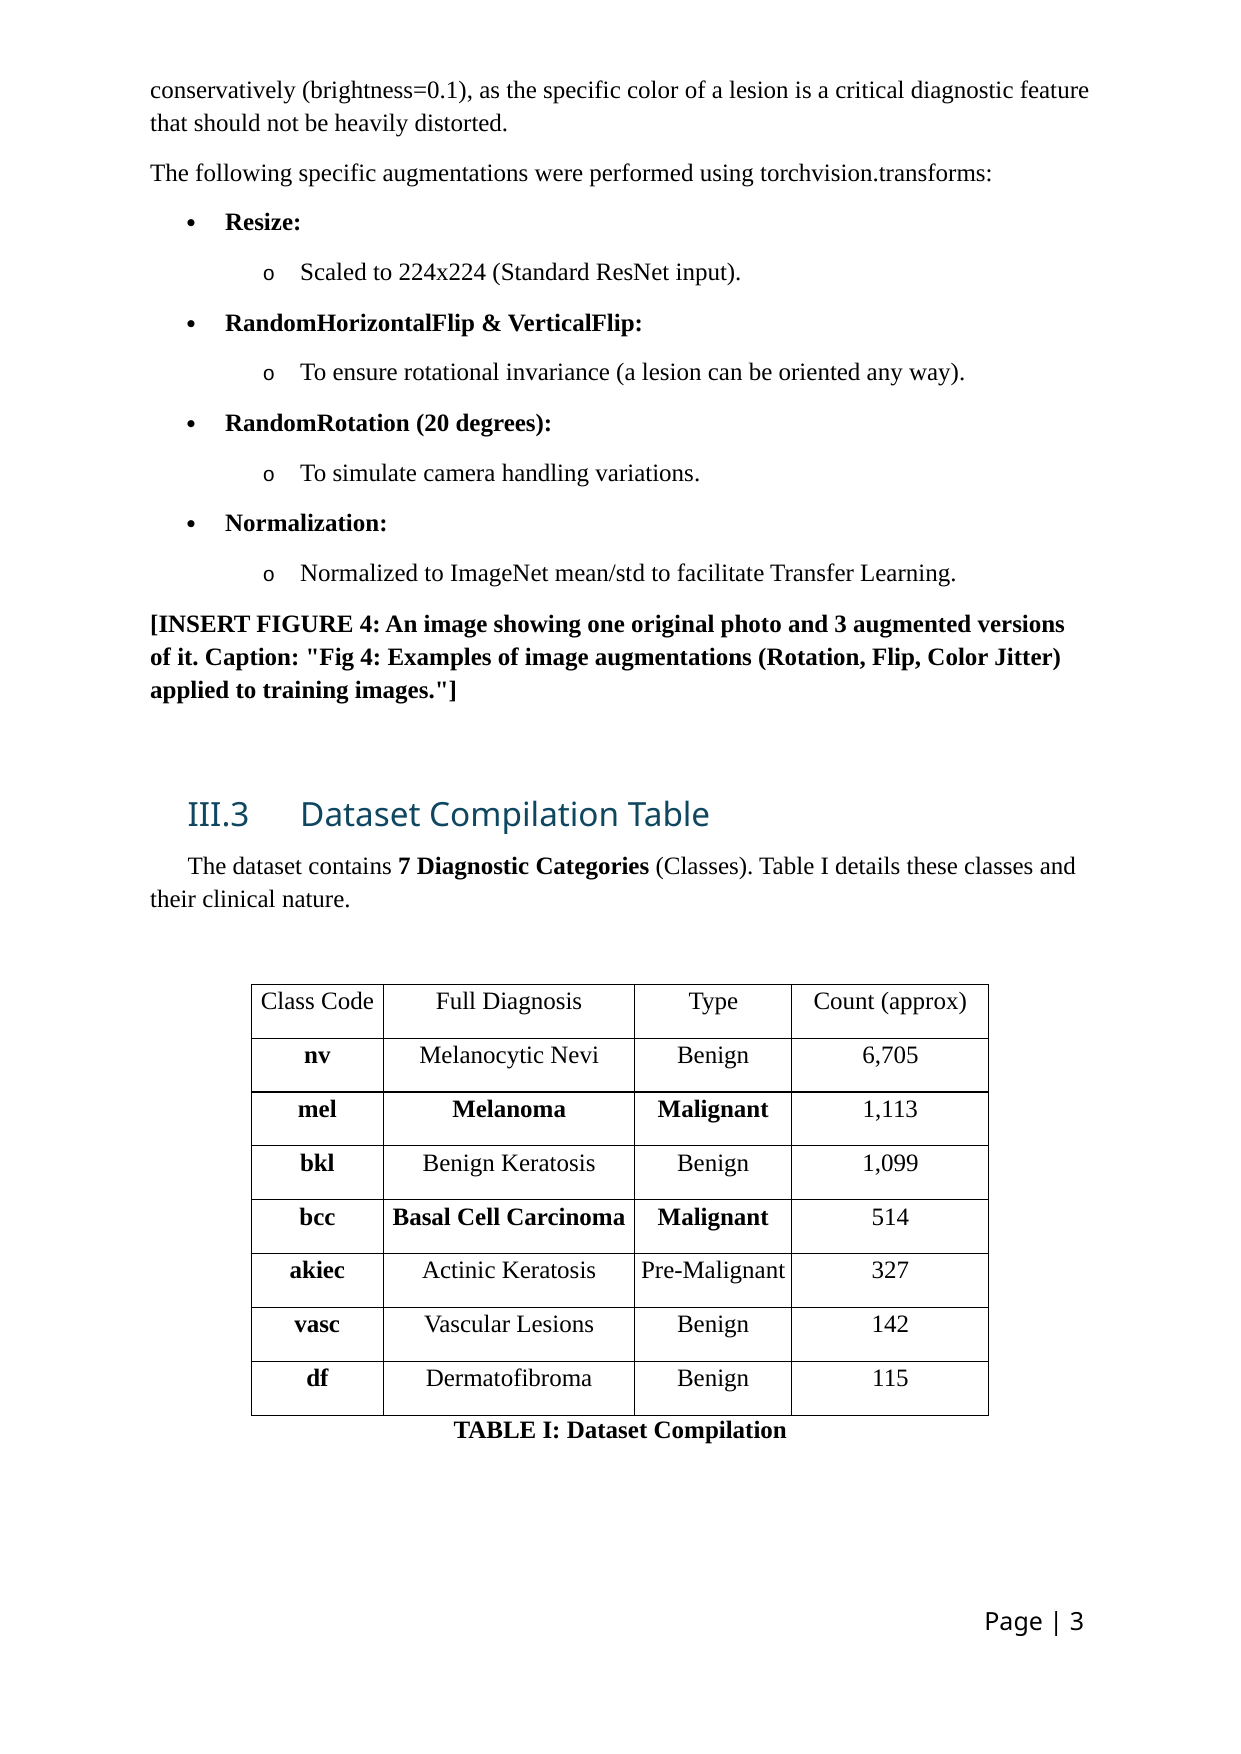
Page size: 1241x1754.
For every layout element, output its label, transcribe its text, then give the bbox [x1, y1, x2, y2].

table_cell 1,113 [792, 1093, 988, 1145]
list Normalization: [187, 508, 1090, 537]
table_cell 327 [792, 1254, 988, 1307]
table_cell Dermatofibroma [384, 1362, 634, 1414]
table_cell Melanoma [384, 1093, 634, 1145]
table_cell bkl [252, 1146, 383, 1199]
text [INSERT FIGURE 4: An image showing one original photo and 3 augmented versions of it. Caption: "Fig 4: Examples of image augmentations (Rotation, Flip, Color Jitter) applied to training images."] [150, 609, 1090, 703]
table_cell 1,099 [792, 1146, 988, 1199]
table_cell 115 [792, 1362, 988, 1414]
table_cell Benign [635, 1146, 791, 1199]
list Normalized to ImageNet mean/std to facilitate Transfer Learning. [262, 558, 1090, 588]
table_header Type [635, 985, 791, 1037]
table_cell df [252, 1362, 383, 1414]
table_cell Benign [635, 1308, 791, 1361]
text TABLE I: Dataset Compilation [150, 1416, 1090, 1444]
text The dataset contains 7 Diagnostic Categories (Classes). Table I details these classes and their clinical nature. [150, 851, 1090, 913]
text The following specific augmentations were performed using torchvision.transforms: [150, 158, 1090, 186]
table_cell Malignant [635, 1200, 791, 1253]
table_cell nv [252, 1039, 383, 1091]
table_cell akiec [252, 1254, 383, 1307]
list RandomRotation (20 degrees): [187, 408, 1090, 437]
table_cell Basal Cell Carcinoma [384, 1200, 634, 1253]
table_cell Pre-Malignant [635, 1254, 791, 1307]
list Resize: [187, 207, 1090, 236]
list To ensure rotational invariance (a lesion can be oriented any way). [262, 357, 1090, 387]
table_header Count (approx) [792, 985, 988, 1037]
table_cell Benign [635, 1039, 791, 1091]
list Scaled to 224x224 (Standard ResNet input). [262, 257, 1090, 287]
table_cell Benign Keratosis [384, 1146, 634, 1199]
table_cell Benign [635, 1362, 791, 1414]
table_cell vasc [252, 1308, 383, 1361]
table_cell Melanocytic Nevi [384, 1039, 634, 1091]
list RandomHorizontalFlip & VerticalFlip: [187, 308, 1090, 336]
list To simulate camera handling variations. [262, 458, 1090, 487]
table_cell bcc [252, 1200, 383, 1253]
table_header Full Diagnosis [384, 985, 634, 1037]
text conservatively (brightness=0.1), as the specific color of a lesion is a critical diagnostic feature that should not be heavily distorted. [150, 75, 1090, 137]
table_cell 142 [792, 1308, 988, 1361]
subtitle Dataset Compilation Table [187, 791, 1090, 836]
table_cell 514 [792, 1200, 988, 1253]
table_header Class Code [252, 985, 383, 1037]
table_cell 6,705 [792, 1039, 988, 1091]
table_cell Vascular Lesions [384, 1308, 634, 1361]
table_cell Malignant [635, 1093, 791, 1145]
table_cell mel [252, 1093, 383, 1145]
table_cell Actinic Keratosis [384, 1254, 634, 1307]
